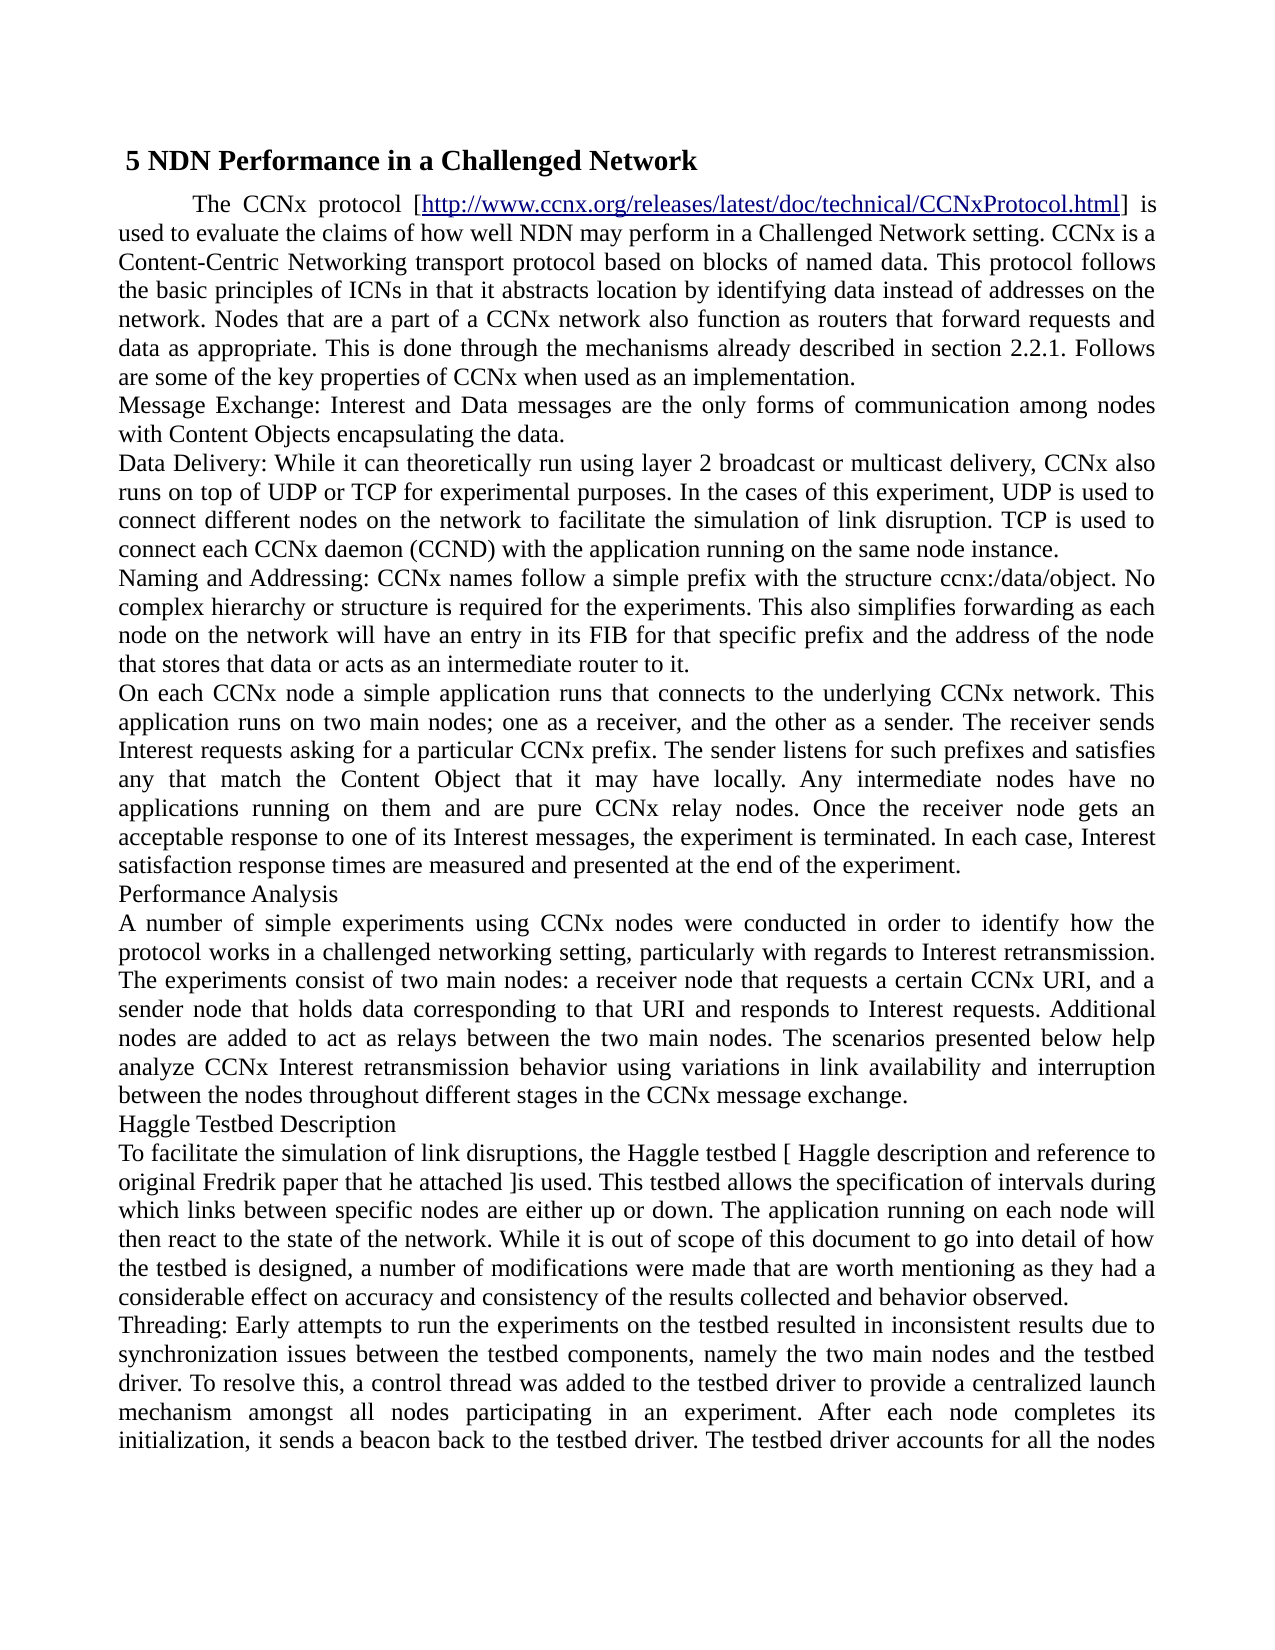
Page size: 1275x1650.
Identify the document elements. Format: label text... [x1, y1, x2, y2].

text Threading: Early attempts to run the experiments on the testbed resulted in inconsistent results due to synchronization issues between the testbed components, namely the two main nodes and the testbed driver. To resolve this, a control thread was added to the testbed driver to provide a centralized launch mechanism amongst all nodes participating in an experiment. After each node completes its initialization, it sends a beacon back to the testbed driver. The testbed driver accounts for all the nodes [118, 1310, 1157, 1454]
subtitle NDN Performance in a Challenged Network [118, 143, 1157, 177]
text To facilitate the simulation of link disruptions, the Haggle testbed [ Haggle description and reference to original Fredrik paper that he attached ]is used. This testbed allows the specification of intervals during which links between specific nodes are either up or down. The application running on each node will then react to the state of the network. While it is out of scope of this document to go into detail of how the testbed is designed, a number of modifications were made that are worth mentioning as they had a considerable effect on accuracy and consistency of the results collected and behavior observed. [118, 1138, 1157, 1310]
text Naming and Addressing: CCNx names follow a simple prefix with the structure ccnx:/data/object. No complex hierarchy or structure is required for the experiments. This also simplifies forwarding as each node on the network will have an entry in its FIB for that specific prefix and the address of the node that stores that data or acts as an intermediate router to it. [118, 563, 1157, 678]
text A number of simple experiments using CCNx nodes were conducted in order to identify how the protocol works in a challenged networking setting, particularly with regards to Interest retransmission. The experiments consist of two main nodes: a receiver node that requests a certain CCNx URI, and a sender node that holds data corresponding to that URI and responds to Interest requests. Additional nodes are added to act as relays between the two main nodes. The scenarios presented below help analyze CCNx Interest retransmission behavior using variations in link availability and interruption between the nodes throughout different stages in the CCNx message exchange. [118, 908, 1157, 1109]
text Haggle Testbed Description [118, 1109, 1157, 1138]
text The CCNx protocol [http://www.ccnx.org/releases/latest/doc/technical/CCNxProtocol.html] is used to evaluate the claims of how well NDN may perform in a Challenged Network setting. CCNx is a Content-Centric Networking transport protocol based on blocks of named data. This protocol follows the basic principles of ICNs in that it abstracts location by identifying data instead of addresses on the network. Nodes that are a part of a CCNx network also function as routers that forward requests and data as appropriate. This is done through the mechanisms already described in section 2.2.1. Follows are some of the key properties of CCNx when used as an implementation. [118, 189, 1157, 390]
text On each CCNx node a simple application runs that connects to the underlying CCNx network. This application runs on two main nodes; one as a receiver, and the other as a sender. The receiver sends Interest requests asking for a particular CCNx prefix. The sender listens for such prefixes and satisfies any that match the Content Object that it may have locally. Any intermediate nodes have no applications running on them and are pure CCNx relay nodes. Once the receiver node gets an acceptable response to one of its Interest messages, the experiment is terminated. In each case, Interest satisfaction response times are measured and presented at the end of the experiment. [118, 678, 1157, 879]
text Performance Analysis [118, 879, 1157, 908]
text Data Delivery: While it can theoretically run using layer 2 broadcast or multicast delivery, CCNx also runs on top of UDP or TCP for experimental purposes. In the cases of this experiment, UDP is used to connect different nodes on the network to facilitate the simulation of link disruption. TCP is used to connect each CCNx daemon (CCND) with the application running on the same node instance. [118, 448, 1157, 563]
text Message Exchange: Interest and Data messages are the only forms of communication among nodes with Content Objects encapsulating the data. [118, 390, 1157, 448]
